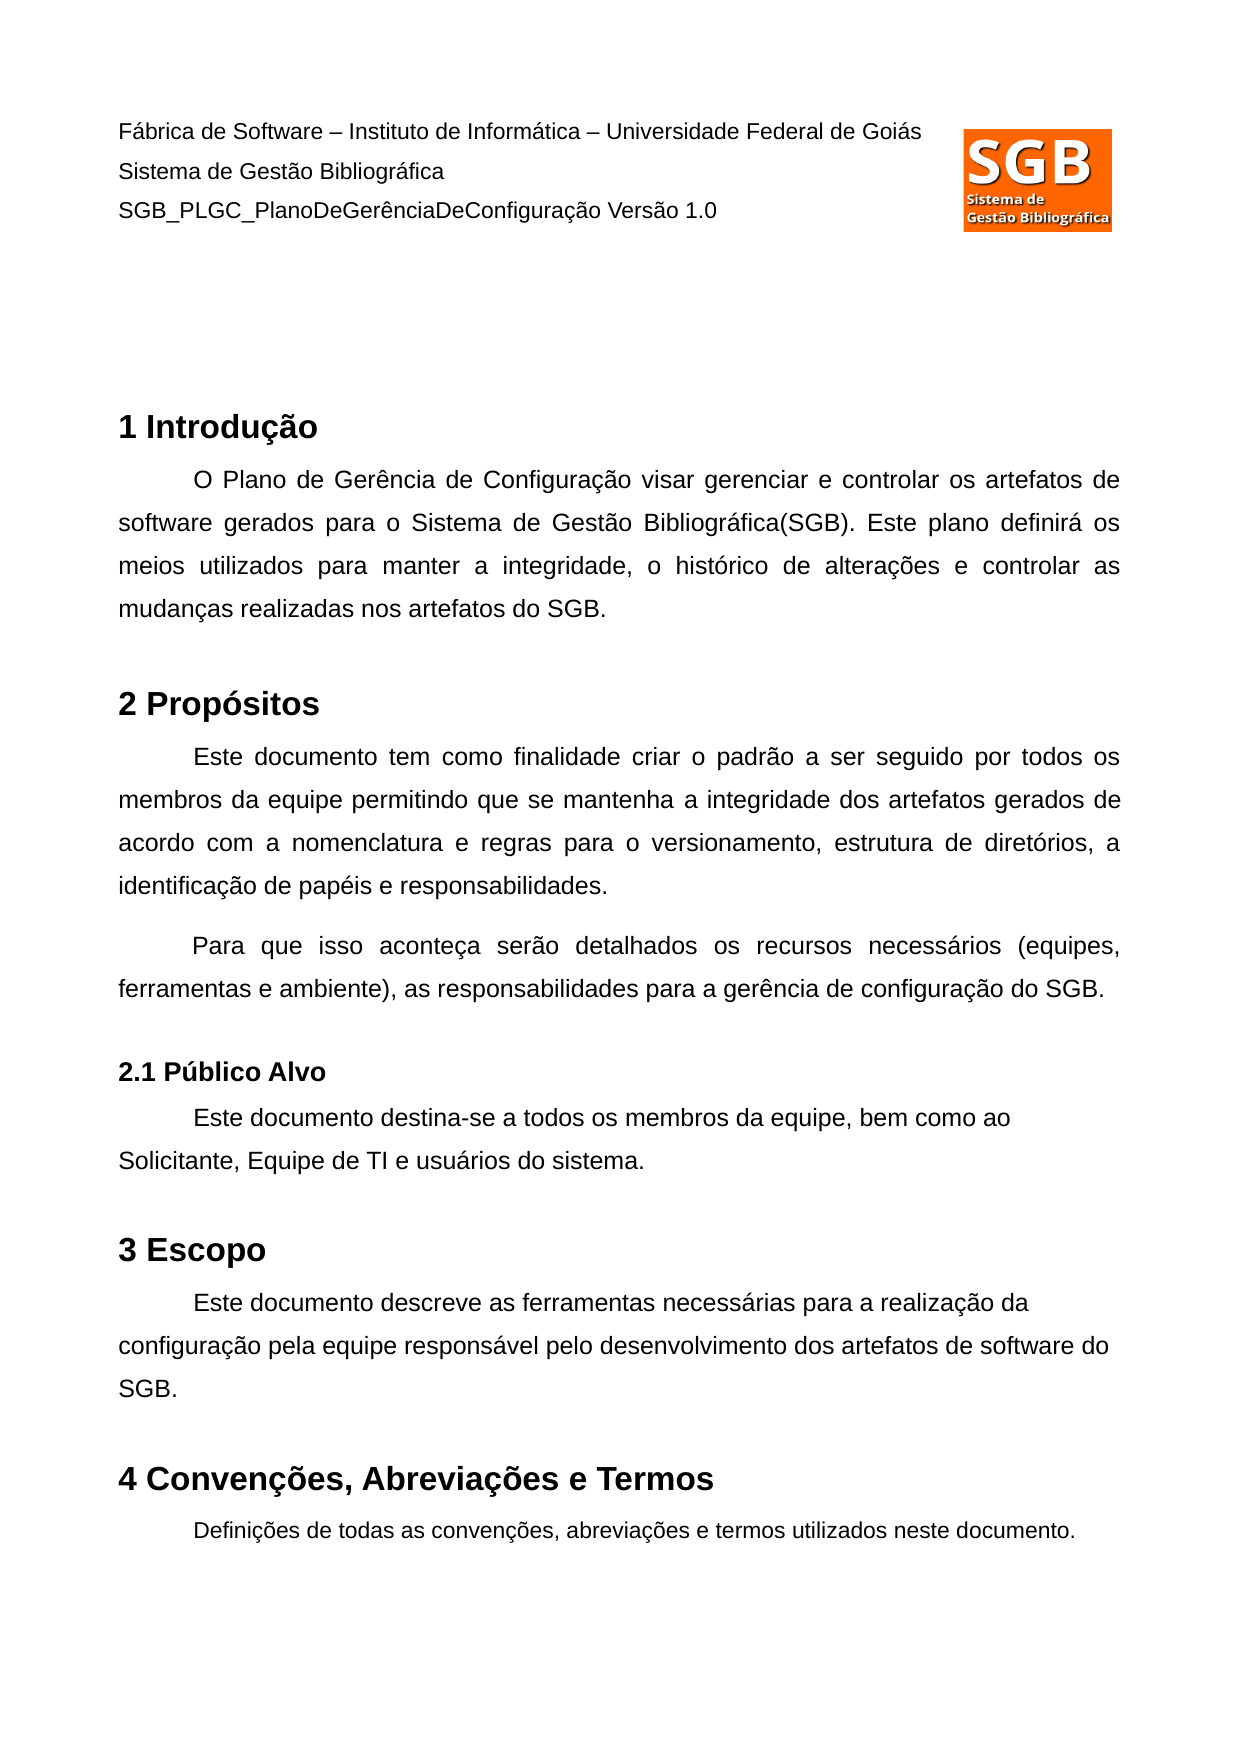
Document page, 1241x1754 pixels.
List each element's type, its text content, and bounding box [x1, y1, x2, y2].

text O Plano de Gerência de Configuração visar gerenciar e controlar os artefatos de software gerados para o Sistema de Gestão Bibliográfica(SGB). Este plano definirá os meios utilizados para manter a integridade, o histórico de alterações e controlar as mudanças realizadas nos artefatos do SGB. [118, 465, 1122, 623]
text Este documento descreve as ferramentas necessárias para a realização da configuração pela equipe responsável pelo desenvolvimento dos artefatos de software do SGB. [118, 1288, 1122, 1403]
subtitle 1 Introdução [118, 407, 1122, 446]
picture [963, 129, 1112, 232]
subtitle 4 Convenções, Abreviações e Termos [118, 1459, 1122, 1498]
subtitle 3 Escopo [118, 1231, 1122, 1269]
subtitle 2 Propósitos [118, 684, 1122, 723]
text Este documento tem como finalidade criar o padrão a ser seguido por todos os membros da equipe permitindo que se mantenha a integridade dos artefatos gerados de acordo com a nomenclatura e regras para o versionamento, estrutura de diretórios, a identificação de papéis e responsabilidades. [118, 742, 1122, 900]
text Definições de todas as convenções, abreviações e termos utilizados neste documento. [118, 1517, 1122, 1543]
text Este documento destina-se a todos os membros da equipe, bem como ao Solicitante, Equipe de TI e usuários do sistema. [118, 1103, 1122, 1174]
subtitle 2.1 Público Alvo [118, 1056, 1122, 1087]
text Para que isso aconteça serão detalhados os recursos necessários (equipes, ferramentas e ambiente), as responsabilidades para a gerência de configuração do SGB. [118, 931, 1122, 1003]
